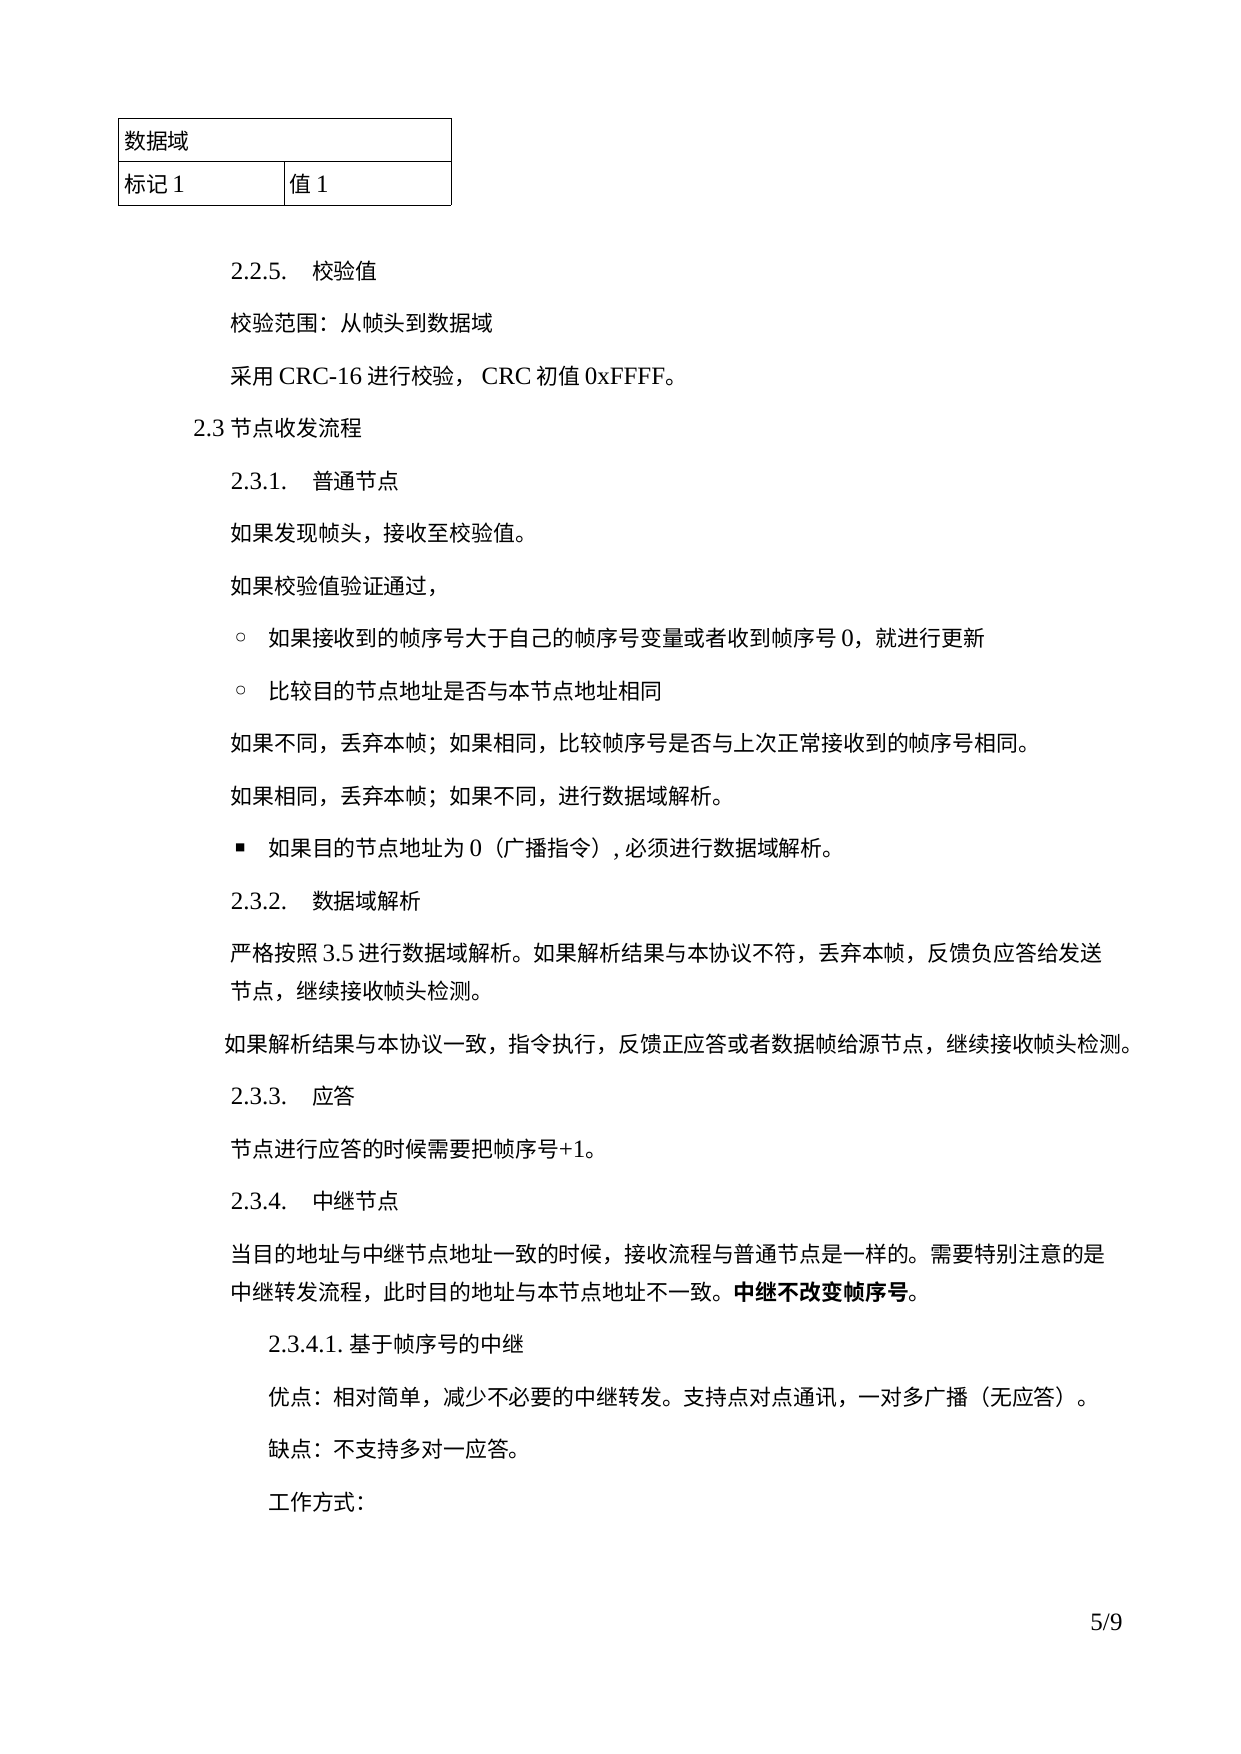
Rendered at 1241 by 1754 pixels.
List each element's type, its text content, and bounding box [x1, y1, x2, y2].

text 如果解析结果与本协议一致，指令执行，反馈正应答或者数据帧给源节点，继续接收帧头检测。 [118, 1027, 1122, 1058]
list 节点收发流程 [193, 411, 1122, 443]
list 工作方式： [231, 1484, 1122, 1516]
list 如果发现帧头，接收至校验值。 [193, 516, 1122, 548]
table_cell 标记1 [119, 162, 284, 204]
list 如果不同，丢弃本帧；如果相同，比较帧序号是否与上次正常接收到的帧序号相同。 [193, 726, 1122, 758]
list 当目的地址与中继节点地址一致的时候，接收流程与普通节点是一样的。需要特别注意的是中继转发流程，此时目的地址与本节点地址不一致。中继不改变帧序号。 [193, 1237, 1122, 1306]
table_header 数据域 [119, 119, 451, 161]
list 数据域解析 [231, 884, 1122, 915]
list 优点：相对简单，减少不必要的中继转发。支持点对点通讯，一对多广播（无应答）。 [231, 1379, 1122, 1411]
list 严格按照3.5进行数据域解析。如果解析结果与本协议不符，丢弃本帧，反馈负应答给发送节点，继续接收帧头检测。 [193, 936, 1122, 1006]
list 缺点：不支持多对一应答。 [231, 1432, 1122, 1464]
list 如果目的节点地址为0（广播指令）, 必须进行数据域解析。 [231, 831, 1122, 863]
list 校验范围：从帧头到数据域 [193, 306, 1122, 338]
list 如果校验值验证通过， [193, 569, 1122, 600]
list 如果接收到的帧序号大于自己的帧序号变量或者收到帧序号0，就进行更新 [231, 621, 1122, 653]
list 基于帧序号的中继 [268, 1327, 1122, 1359]
list 普通节点 [231, 464, 1122, 495]
list 如果相同，丢弃本帧；如果不同，进行数据域解析。 [193, 779, 1122, 810]
list 校验值 [231, 254, 1122, 285]
list 比较目的节点地址是否与本节点地址相同 [231, 674, 1122, 705]
table_cell 值1 [285, 162, 451, 204]
list 节点进行应答的时候需要把帧序号+1。 [193, 1132, 1122, 1163]
list 采用CRC-16进行校验， CRC初值0xFFFF。 [193, 359, 1122, 390]
list 应答 [231, 1079, 1122, 1111]
list 中继节点 [231, 1184, 1122, 1216]
